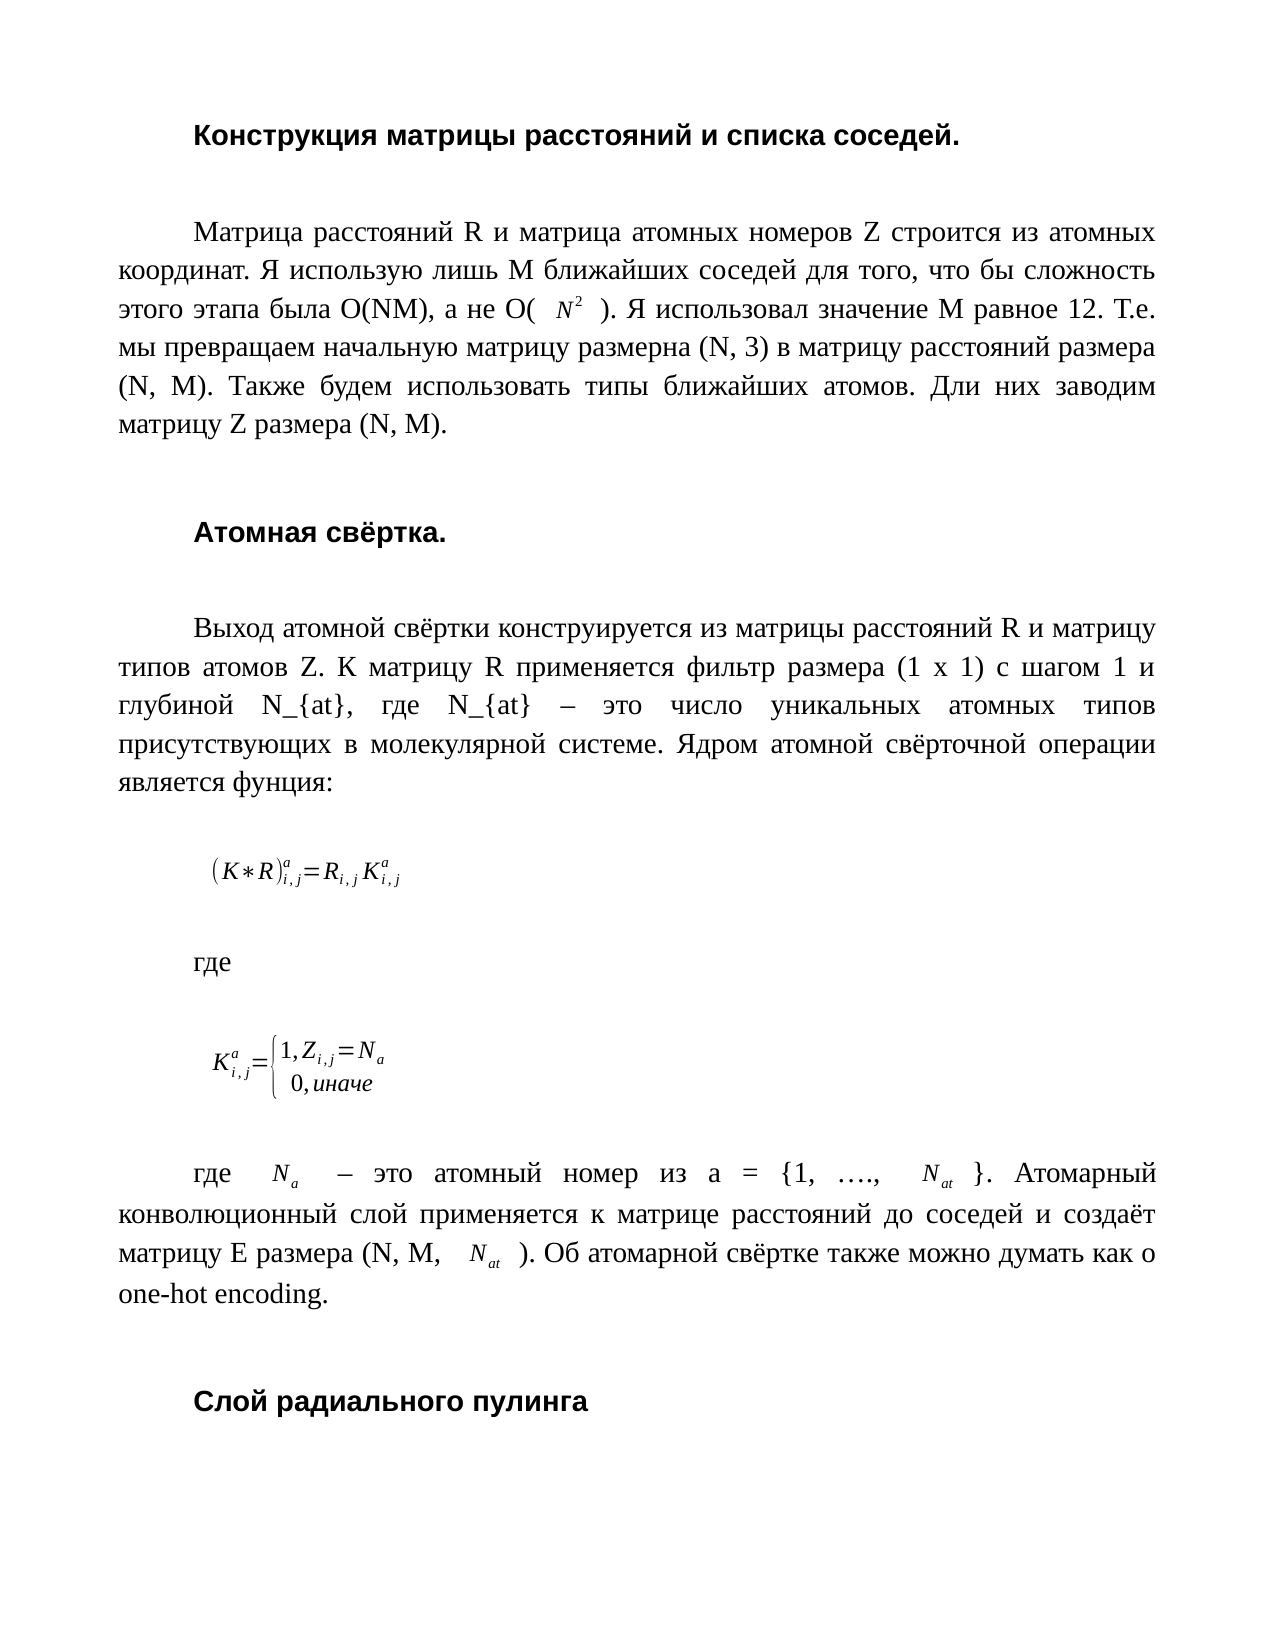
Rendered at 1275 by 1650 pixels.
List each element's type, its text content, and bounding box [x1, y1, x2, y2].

text Выход атомной свёртки конструируется из матрицы расстояний R и матрицу типов атомов Z. К матрицу R применяется фильтр размера (1 x 1) с шагом 1 и глубиной N_{at}, где N_{at} – это число уникальных атомных типов присутствующих в молекулярной системе. Ядром атомной свёрточной операции является фунция: [118, 610, 1157, 798]
text Матрица расстояний R и матрица атомных номеров Z строится из атомных координат. Я использую лишь M ближайших соседей для того, что бы сложность этого этапа была O(NM), а не O(). Я использовал значение M равное 12. Т.е. мы превращаем начальную матрицу размерна (N, 3) в матрицу расстояний размера (N, M). Также будем использовать типы ближайших атомов. Дли них заводим матрицу Z размера (N, M). [118, 214, 1157, 440]
text где – это атомный номер из a = {1, …., }. Атомарный конволюционный слой применяется к матрице расстояний до соседей и создаёт матрицу E размера (N, M, ). Об атомарной cвёртке также можно думать как о one-hot encoding. [118, 1155, 1157, 1310]
subtitle Конструкция матрицы расстояний и списка соседей. [118, 118, 1157, 152]
subtitle Слой радиального пулинга [118, 1384, 1157, 1418]
text где [118, 944, 1157, 978]
subtitle Атомная свёртка. [118, 514, 1157, 548]
